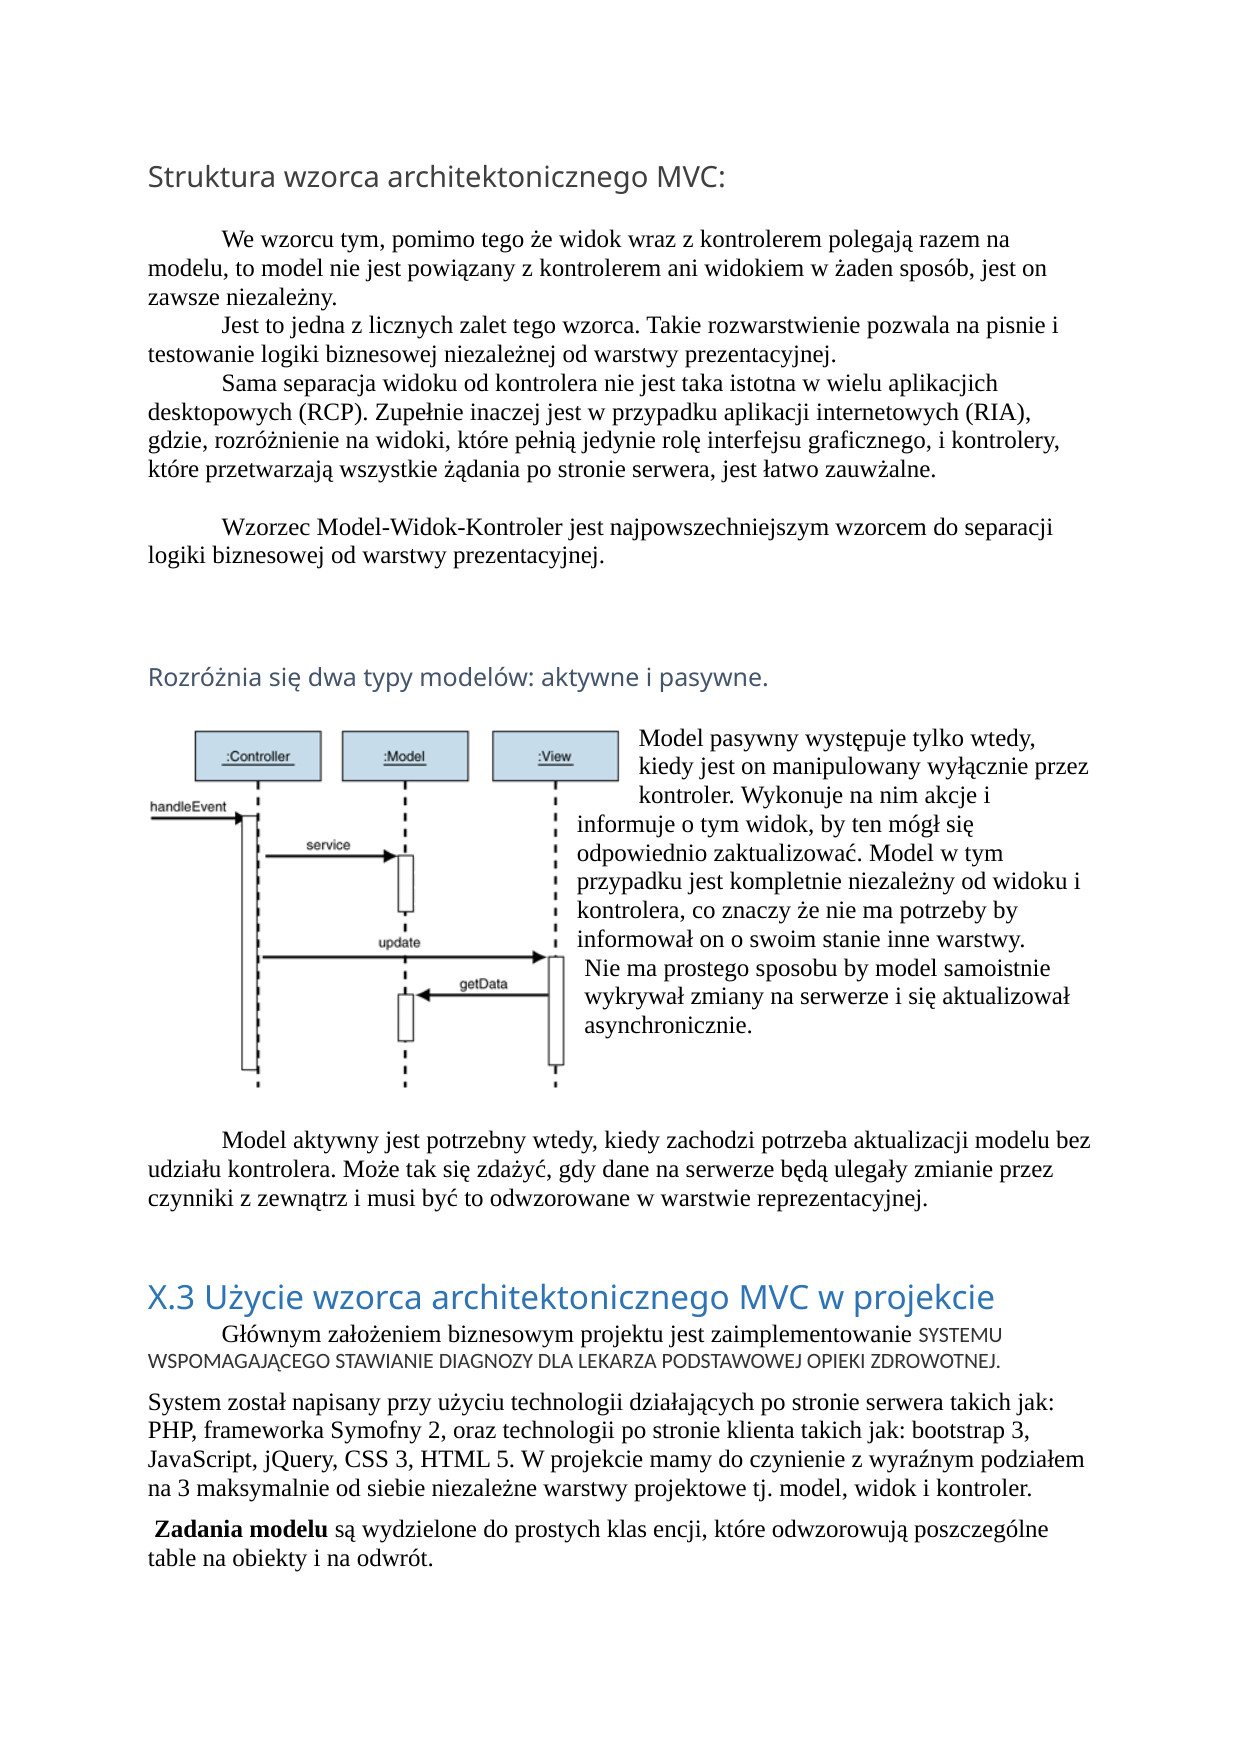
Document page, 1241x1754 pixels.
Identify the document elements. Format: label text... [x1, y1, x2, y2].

text We wzorcu tym, pomimo tego że widok wraz z kontrolerem polegają razem na modelu, to model nie jest powiązany z kontrolerem ani widokiem w żaden sposób, jest on zawsze niezależny. [148, 224, 1093, 311]
text Głównym założeniem biznesowym projektu jest zaimplementowanie SYSTEMU WSPOMAGAJĄCEGO STAWIANIE DIAGNOZY DLA LEKARZA PODSTAWOWEJ OPIEKI ZDROWOTNEJ. [148, 1319, 1093, 1374]
text Nie ma prostego sposobu by model samoistnie wykrywał zmiany na serwerze i się aktualizował asynchronicznie. [561, 953, 1093, 1039]
text Sama separacja widoku od kontrolera nie jest taka istotna w wielu aplikacjich desktopowych (RCP). Zupełnie inaczej jest w przypadku aplikacji internetowych (RIA), gdzie, rozróżnienie na widoki, które pełnią jedynie rolę interfejsu graficznego, i kontrolery, które przetwarzają wszystkie żądania po stronie serwera, jest łatwo zauwżalne. [148, 368, 1093, 483]
text [148, 953, 240, 1039]
subtitle Rozróżnia się dwa typy modelów: aktywne i pasywne. [148, 660, 1093, 694]
picture [150, 730, 620, 1088]
text Wzorzec Model-Widok-Kontroler jest najpowszechniejszym wzorcem do separacji logiki biznesowej od warstwy prezentacyjnej. [148, 512, 1093, 569]
text Zadania modelu są wydzielone do prostych klas encji, które odwzorowują poszczególne table na obiekty i na odwrót. [148, 1514, 1093, 1572]
text Jest to jedna z licznych zalet tego wzorca. Takie rozwarstwienie pozwala na pisnie i testowanie logiki biznesowej niezależnej od warstwy prezentacyjnej. [148, 311, 1093, 368]
subtitle Struktura wzorca architektonicznego MVC: [148, 156, 1093, 196]
text System został napisany przy użyciu technologii działających po stronie serwera takich jak: PHP, frameworka Symofny 2, oraz technologii po stronie klienta takich jak: bootstrap 3, JavaScript, jQuery, CSS 3, HTML 5. W projekcie mamy do czynienie z wyraźnym podziałem na 3 maksymalnie od siebie niezależne warstwy projektowe tj. model, widok i kontroler. [148, 1387, 1093, 1502]
text Model pasywny występuje tylko wtedy, kiedy jest on manipulowany wyłącznie przez kontroler. Wykonuje na nim akcje i informuje o tym widok, by ten mógł się odpowiednio zaktualizować. Model w tym przypadku jest kompletnie niezależny od widoku i kontrolera, co znaczy że nie ma potrzeby by informował on o swoim stanie inne warstwy. [148, 723, 1093, 953]
text Model aktywny jest potrzebny wtedy, kiedy zachodzi potrzeba aktualizacji modelu bez udziału kontrolera. Może tak się zdażyć, gdy dane na serwerze będą ulegały zmianie przez czynniki z zewnątrz i musi być to odwzorowane w warstwie reprezentacyjnej. [148, 1125, 1093, 1211]
subtitle X.3 Użycie wzorca architektonicznego MVC w projekcie [148, 1273, 1093, 1319]
